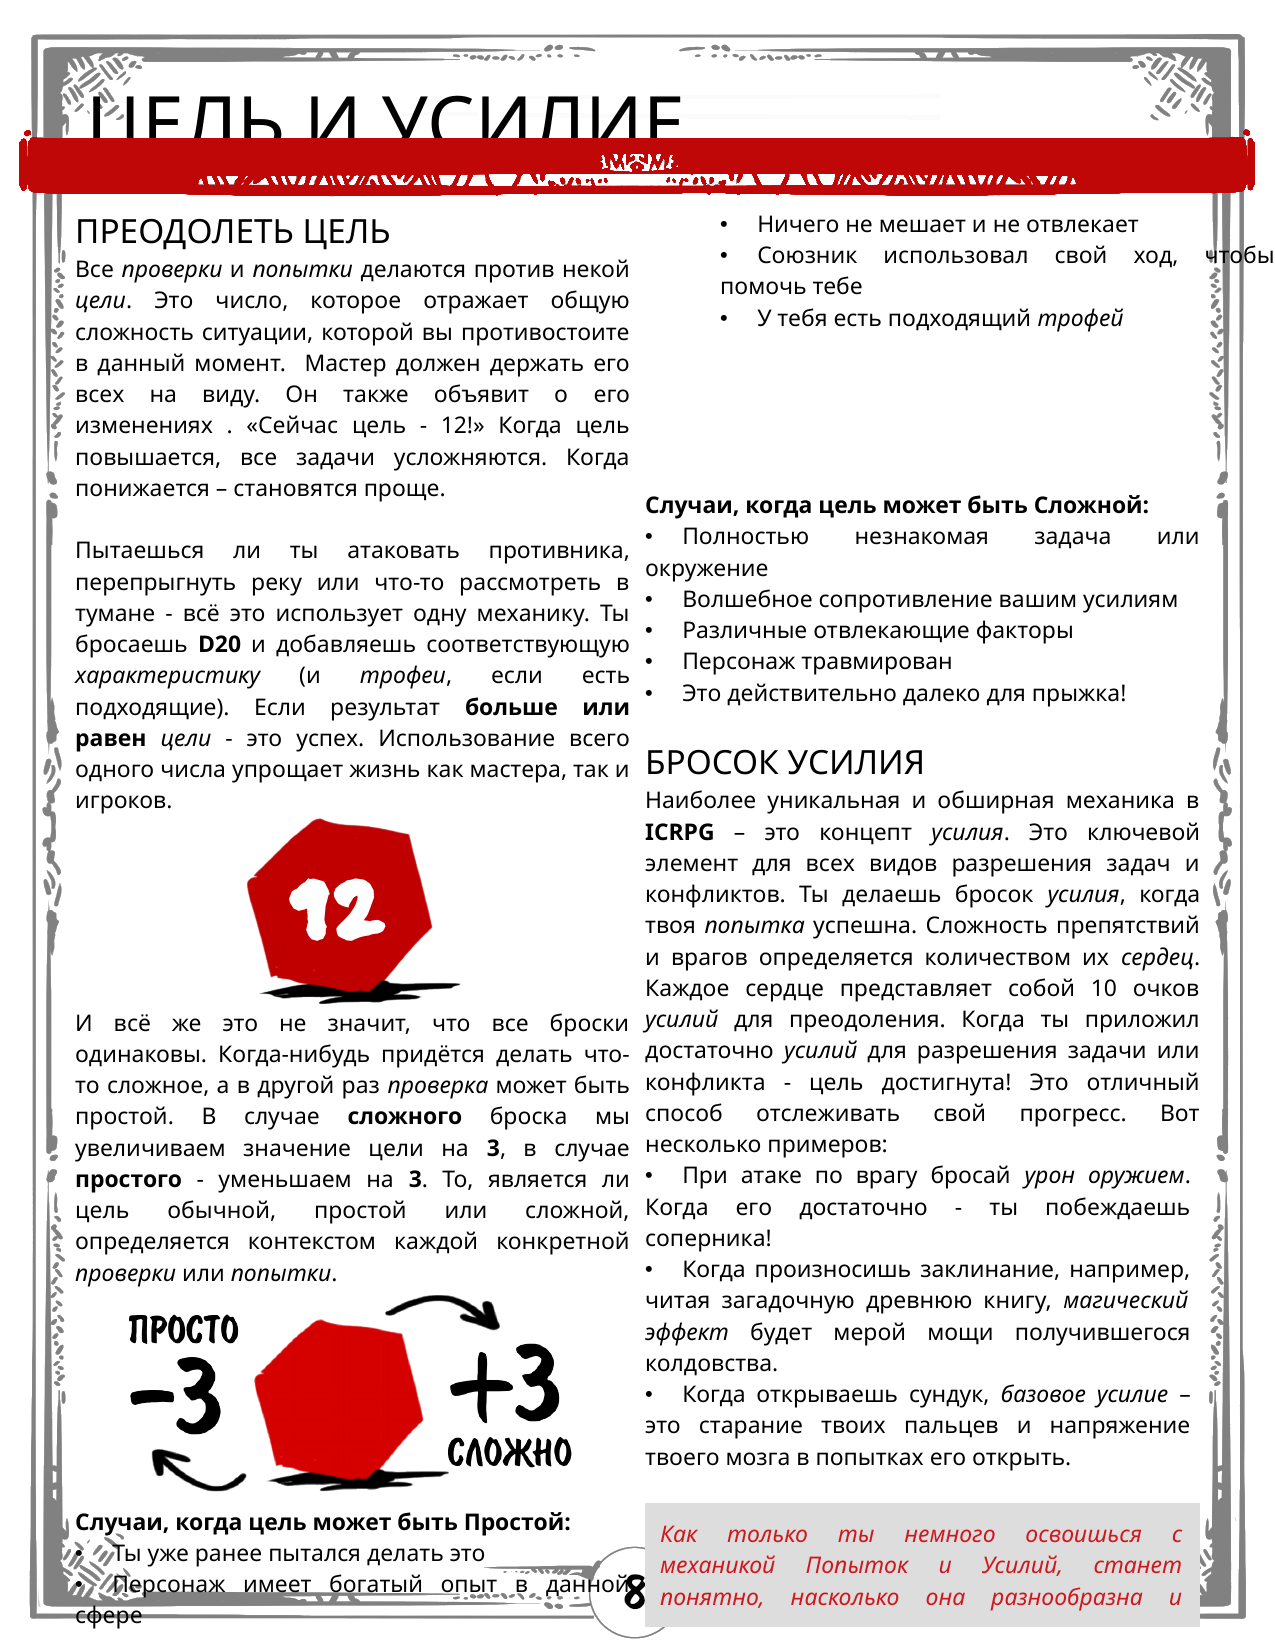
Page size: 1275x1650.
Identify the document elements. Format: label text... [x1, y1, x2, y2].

list Волшебное сопротивление вашим усилиям [645, 583, 1200, 614]
list Союзник использовал свой ход, чтобы помочь тебе [720, 239, 1275, 301]
list Персонаж травмирован [645, 645, 1200, 676]
list Ничего не мешает и не отвлекает [720, 203, 1275, 239]
picture [0, 6, 1275, 1647]
text Пытаешься ли ты атаковать противника, перепрыгнуть реку или что-то рассмотреть в тумане - всё это использует одну механику. Ты бросаешь D20 и добавляешь соответствующую характеристику (и трофеи, если есть подходящие). Если результат больше или равен цели - это успех. Использование всего одного числа упрощает жизнь как мастера, так и игроков. [75, 534, 630, 816]
text Случаи, когда цель может быть Сложной: [645, 489, 1200, 520]
text Случаи, когда цель может быть Простой: [75, 1506, 630, 1537]
list Когда произносишь заклинание, например, читая загадочную древнюю книгу, магический эффект будет мерой мощи получившегося колдовства. [645, 1253, 1191, 1378]
list У тебя есть подходящий трофей [720, 301, 1275, 333]
text Наиболее уникальная и обширная механика в ICRPG – это концепт усилия. Это ключевой элемент для всех видов разрешения задач и конфликтов. Ты делаешь бросок усилия, когда твоя попытка успешна. Сложность препятствий и врагов определяется количеством их сердец. Каждое сердце представляет собой 10 очков усилий для преодоления. Когда ты приложил достаточно усилий для разрешения задачи или конфликта - цель достигнута! Это отличный способ отслеживать свой прогресс. Вот несколько примеров: [645, 784, 1200, 1159]
list При атаке по врагу бросай урон оружием. Когда его достаточно - ты побеждаешь соперника! [645, 1159, 1191, 1253]
subtitle БРОСОК УСИЛИЯ [645, 739, 1275, 784]
list Когда открываешь сундук, базовое усилие – это старание твоих пальцев и напряжение твоего мозга в попытках его открыть. [645, 1378, 1191, 1472]
list Персонаж имеет богатый опыт в данной сфере [75, 1568, 630, 1631]
list Различные отвлекающие факторы [645, 614, 1200, 645]
subtitle ПРЕОДОЛЕТЬ ЦЕЛЬ [75, 208, 630, 253]
text И всё же это не значит, что все броски одинаковы. Когда-нибудь придётся делать что-то сложное, а в другой раз проверка может быть простой. В случае сложного броска мы увеличиваем значение цели на 3, в случае простого - уменьшаем на 3. То, является ли цель обычной, простой или сложной, определяется контекстом каждой конкретной проверки или попытки. [75, 1007, 630, 1288]
list Ты уже ранее пытался делать это [75, 1537, 630, 1568]
text Все проверки и попытки делаются против некой цели. Это число, которое отражает общую сложность ситуации, которой вы противостоите в данный момент. Мастер должен держать его всех на виду. Он также объявит о его изменениях . «Сейчас цель - 12!» Когда цель повышается, все задачи усложняются. Когда понижается – становятся проще. [75, 253, 630, 503]
list Полностью незнакомая задача или окружение [645, 520, 1200, 583]
text Как только ты немного освоишься с механикой Попыток и Усилий, станет понятно, насколько она разнообразна и [645, 1503, 1200, 1627]
list Это действительно далеко для прыжка! [645, 676, 1200, 708]
